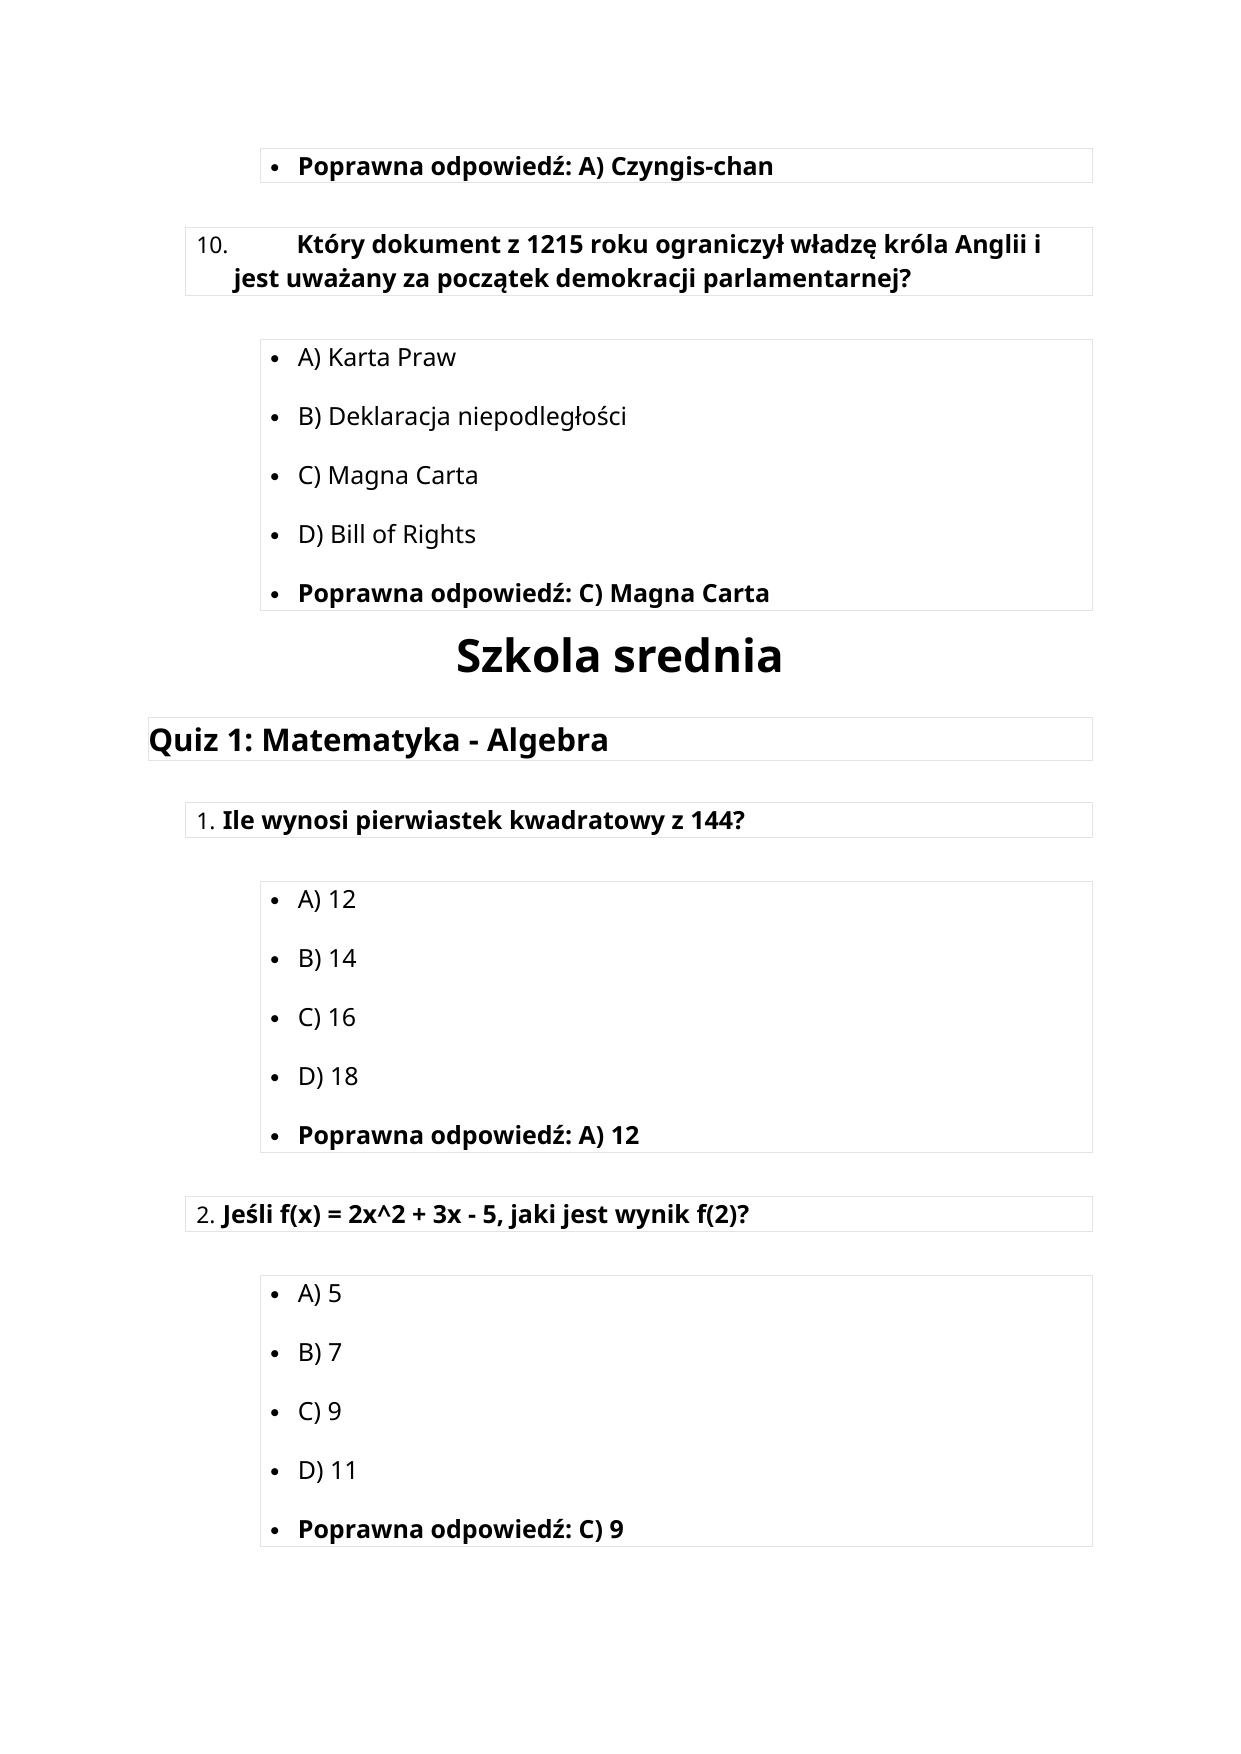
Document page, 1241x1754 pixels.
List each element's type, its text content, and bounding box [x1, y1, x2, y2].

list B) Deklaracja niepodległości [261, 398, 1092, 433]
list D) Bill of Rights [261, 517, 1092, 551]
list Który dokument z 1215 roku ograniczył władzę króla Anglii i jest uważany za początek demokracji parlamentarnej? [186, 228, 1092, 295]
list A) Karta Praw [261, 340, 1092, 374]
text Szkola srednia [148, 623, 1093, 686]
list Poprawna odpowiedź: C) 9 [261, 1511, 1092, 1546]
list Poprawna odpowiedź: A) Czyngis-chan [261, 149, 1092, 182]
list B) 7 [261, 1334, 1092, 1369]
list C) 9 [261, 1393, 1092, 1428]
list Poprawna odpowiedź: A) 12 [261, 1117, 1092, 1152]
list A) 12 [261, 882, 1092, 916]
list Poprawna odpowiedź: C) Magna Carta [261, 576, 1092, 610]
list Jeśli f(x) = 2x^2 + 3x - 5, jaki jest wynik f(2)? [186, 1197, 1092, 1231]
list D) 18 [261, 1058, 1092, 1093]
list C) 16 [261, 999, 1092, 1034]
list A) 5 [261, 1276, 1092, 1310]
list Ile wynosi pierwiastek kwadratowy z 144? [186, 803, 1092, 837]
subtitle Quiz 1: Matematyka - Algebra [149, 718, 1092, 760]
list B) 14 [261, 940, 1092, 975]
list C) Magna Carta [261, 457, 1092, 492]
list D) 11 [261, 1452, 1092, 1487]
